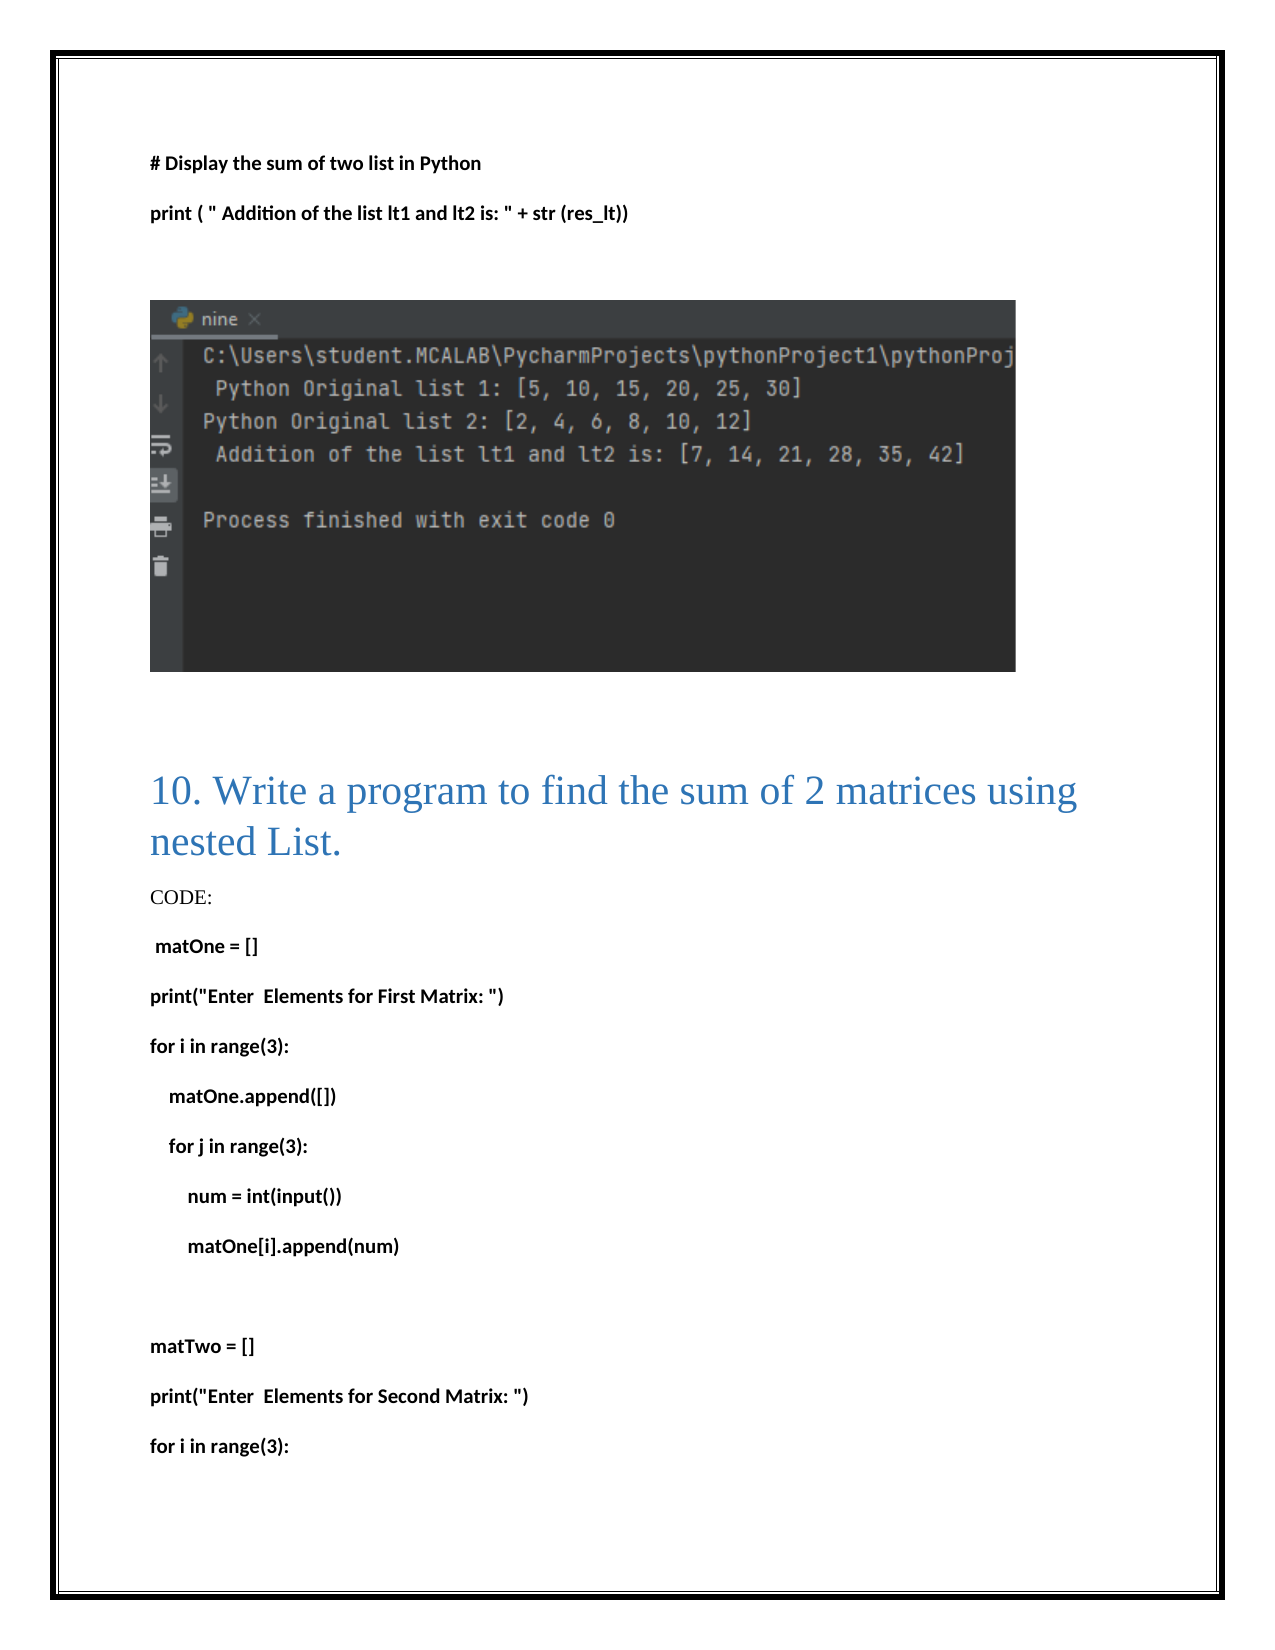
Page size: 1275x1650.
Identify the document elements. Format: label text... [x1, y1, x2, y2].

text matOne.append([]) [150, 1084, 1125, 1109]
text print("Enter Elements for First Matrix: ") [150, 984, 1125, 1009]
text matTwo = [] [150, 1334, 1125, 1359]
text print("Enter Elements for Second Matrix: ") [150, 1384, 1125, 1409]
text matOne[i].append(num) [150, 1234, 1125, 1259]
text for j in range(3): [150, 1134, 1125, 1159]
picture [150, 300, 1016, 672]
text 10. Write a program to find the sum of 2 matrices using nested List. [150, 765, 1125, 865]
text matOne = [] [150, 934, 1125, 959]
text print ( " Addition of the list lt1 and lt2 is: " + str (res_lt)) [150, 200, 1125, 225]
text num = int(input()) [150, 1184, 1125, 1209]
text CODE: [150, 885, 1125, 909]
text for i in range(3): [150, 1034, 1125, 1059]
text for i in range(3): [150, 1434, 1125, 1459]
text # Display the sum of two list in Python [150, 150, 1125, 175]
